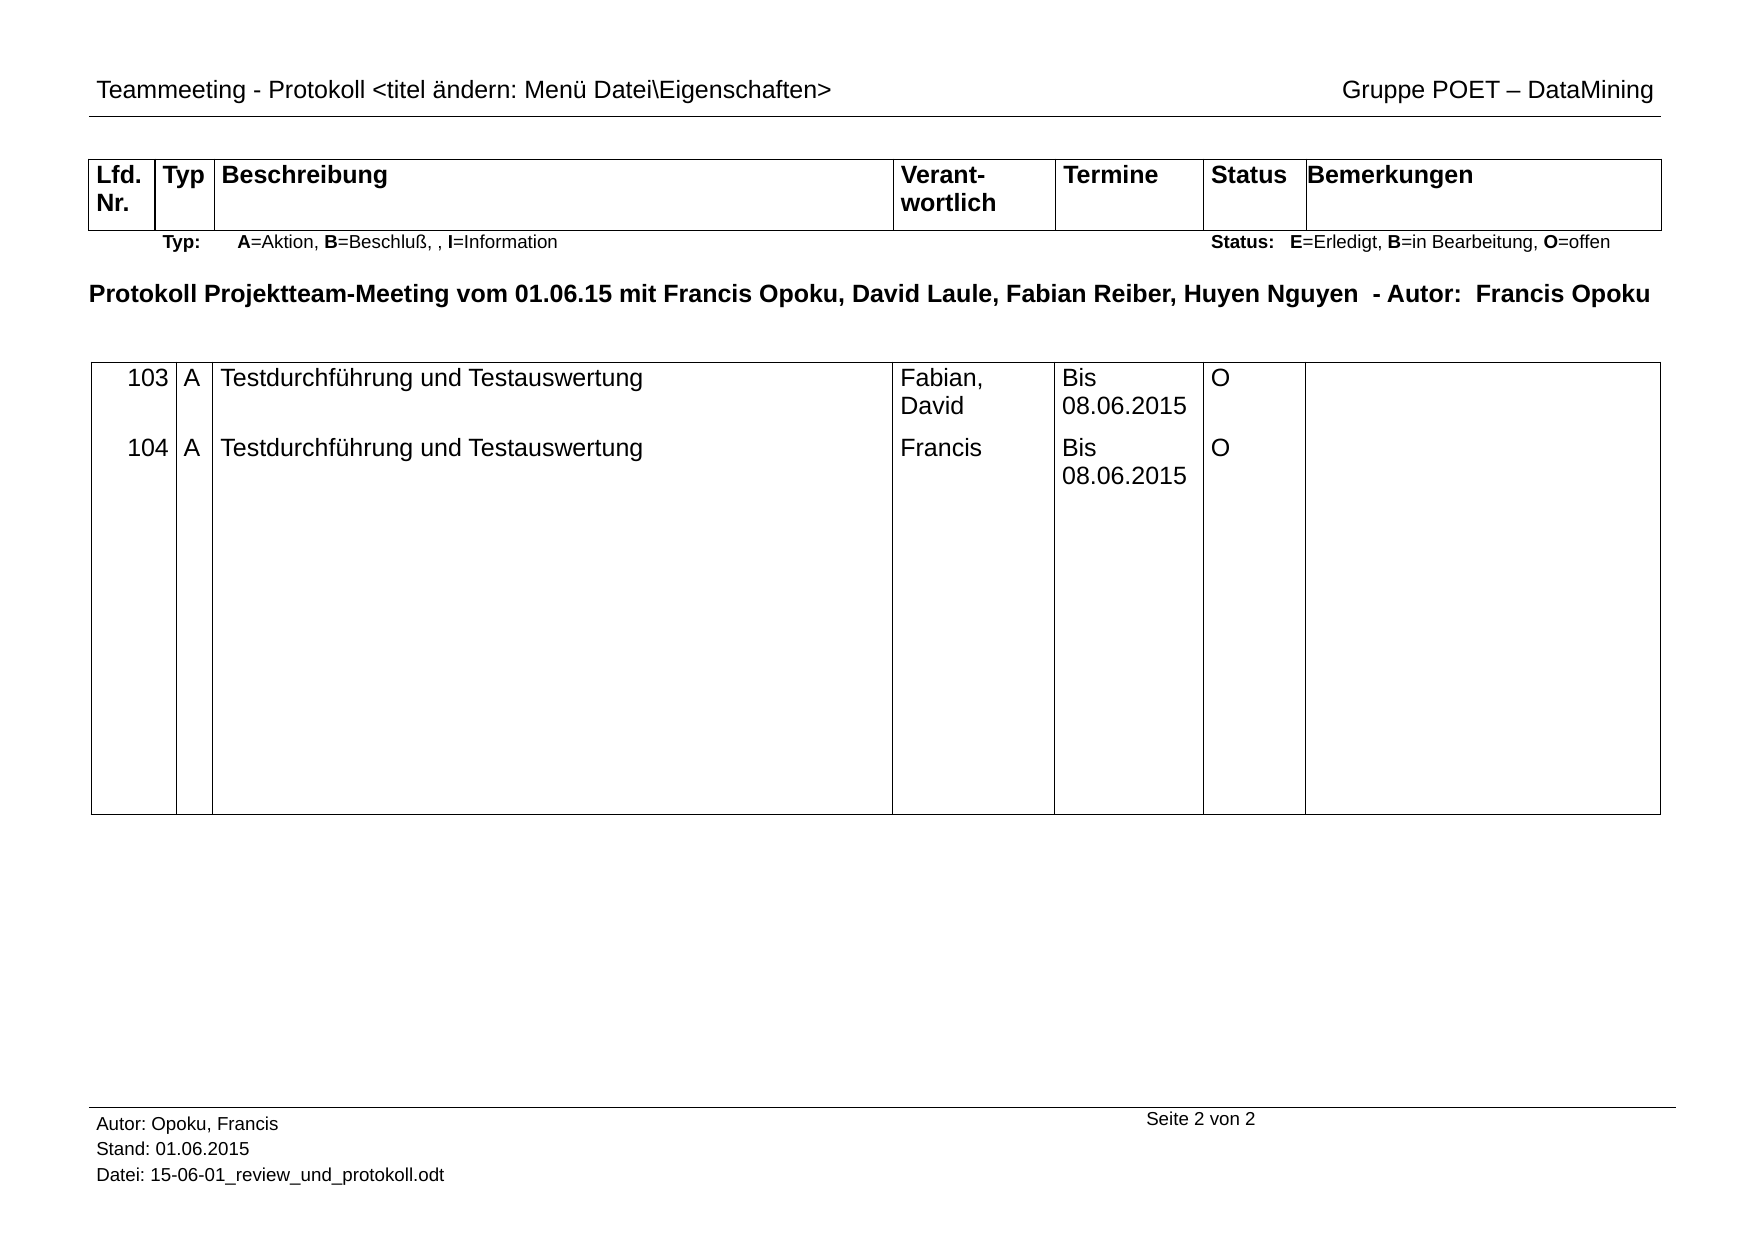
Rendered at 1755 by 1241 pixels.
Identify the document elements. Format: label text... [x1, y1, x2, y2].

table_header Testdurchführung und Testauswertung [213, 363, 892, 433]
table_cell [213, 629, 892, 675]
table_cell [213, 490, 892, 536]
table_cell [1055, 721, 1203, 768]
table_header [1306, 363, 1660, 433]
table_cell [177, 536, 212, 583]
table_cell [893, 629, 1054, 675]
text Protokoll Projektteam-Meeting vom 01.06.15 mit Francis Opoku, David Laule, Fabian Reiber, Huyen Nguyen - Autor: Francis Opoku [89, 279, 1666, 308]
table_cell Testdurchführung und Testauswertung [213, 433, 892, 490]
table_cell [1306, 536, 1660, 583]
table_cell [1204, 629, 1305, 675]
table_cell [92, 721, 176, 768]
table_cell [177, 768, 212, 814]
table_cell A [177, 433, 212, 490]
table_header Bis 08.06.2015 [1055, 363, 1203, 433]
table_cell [1306, 583, 1660, 629]
table_cell [1306, 768, 1660, 814]
table_cell [1204, 768, 1305, 814]
table_header A [177, 363, 212, 433]
table_cell [1055, 583, 1203, 629]
table_cell [177, 583, 212, 629]
table_cell [1204, 536, 1305, 583]
table_cell [213, 721, 892, 768]
table_cell [92, 583, 176, 629]
table_cell [893, 721, 1054, 768]
table_cell [213, 536, 892, 583]
table_cell [1055, 675, 1203, 721]
table_cell [893, 536, 1054, 583]
table_cell [1306, 433, 1660, 490]
table_cell [177, 490, 212, 536]
table_cell [213, 675, 892, 721]
table_cell [893, 583, 1054, 629]
table_cell Francis [893, 433, 1054, 490]
table_cell O [1204, 433, 1305, 490]
table_header O [1204, 363, 1305, 433]
table_cell [1306, 629, 1660, 675]
table_cell [1204, 721, 1305, 768]
table_cell [213, 768, 892, 814]
table_cell [1055, 536, 1203, 583]
table_cell [92, 536, 176, 583]
table_cell [1204, 490, 1305, 536]
table_cell [1055, 768, 1203, 814]
table_cell [893, 675, 1054, 721]
table_cell [1306, 675, 1660, 721]
table_cell [893, 768, 1054, 814]
table_cell [1204, 675, 1305, 721]
table_cell [893, 490, 1054, 536]
table_cell [177, 629, 212, 675]
table_cell 104 [92, 433, 176, 490]
table_cell [92, 629, 176, 675]
table_header Fabian, David [893, 363, 1054, 433]
table_cell [1306, 721, 1660, 768]
table_cell [1306, 490, 1660, 536]
table_cell [1204, 583, 1305, 629]
table_cell [92, 490, 176, 536]
table_cell [177, 721, 212, 768]
table_cell [92, 675, 176, 721]
table_cell [213, 583, 892, 629]
table_cell [177, 675, 212, 721]
table_header 103 [92, 363, 176, 433]
table_cell Bis 08.06.2015 [1055, 433, 1203, 490]
table_cell [1055, 629, 1203, 675]
table_cell [92, 768, 176, 814]
table_cell [1055, 490, 1203, 536]
